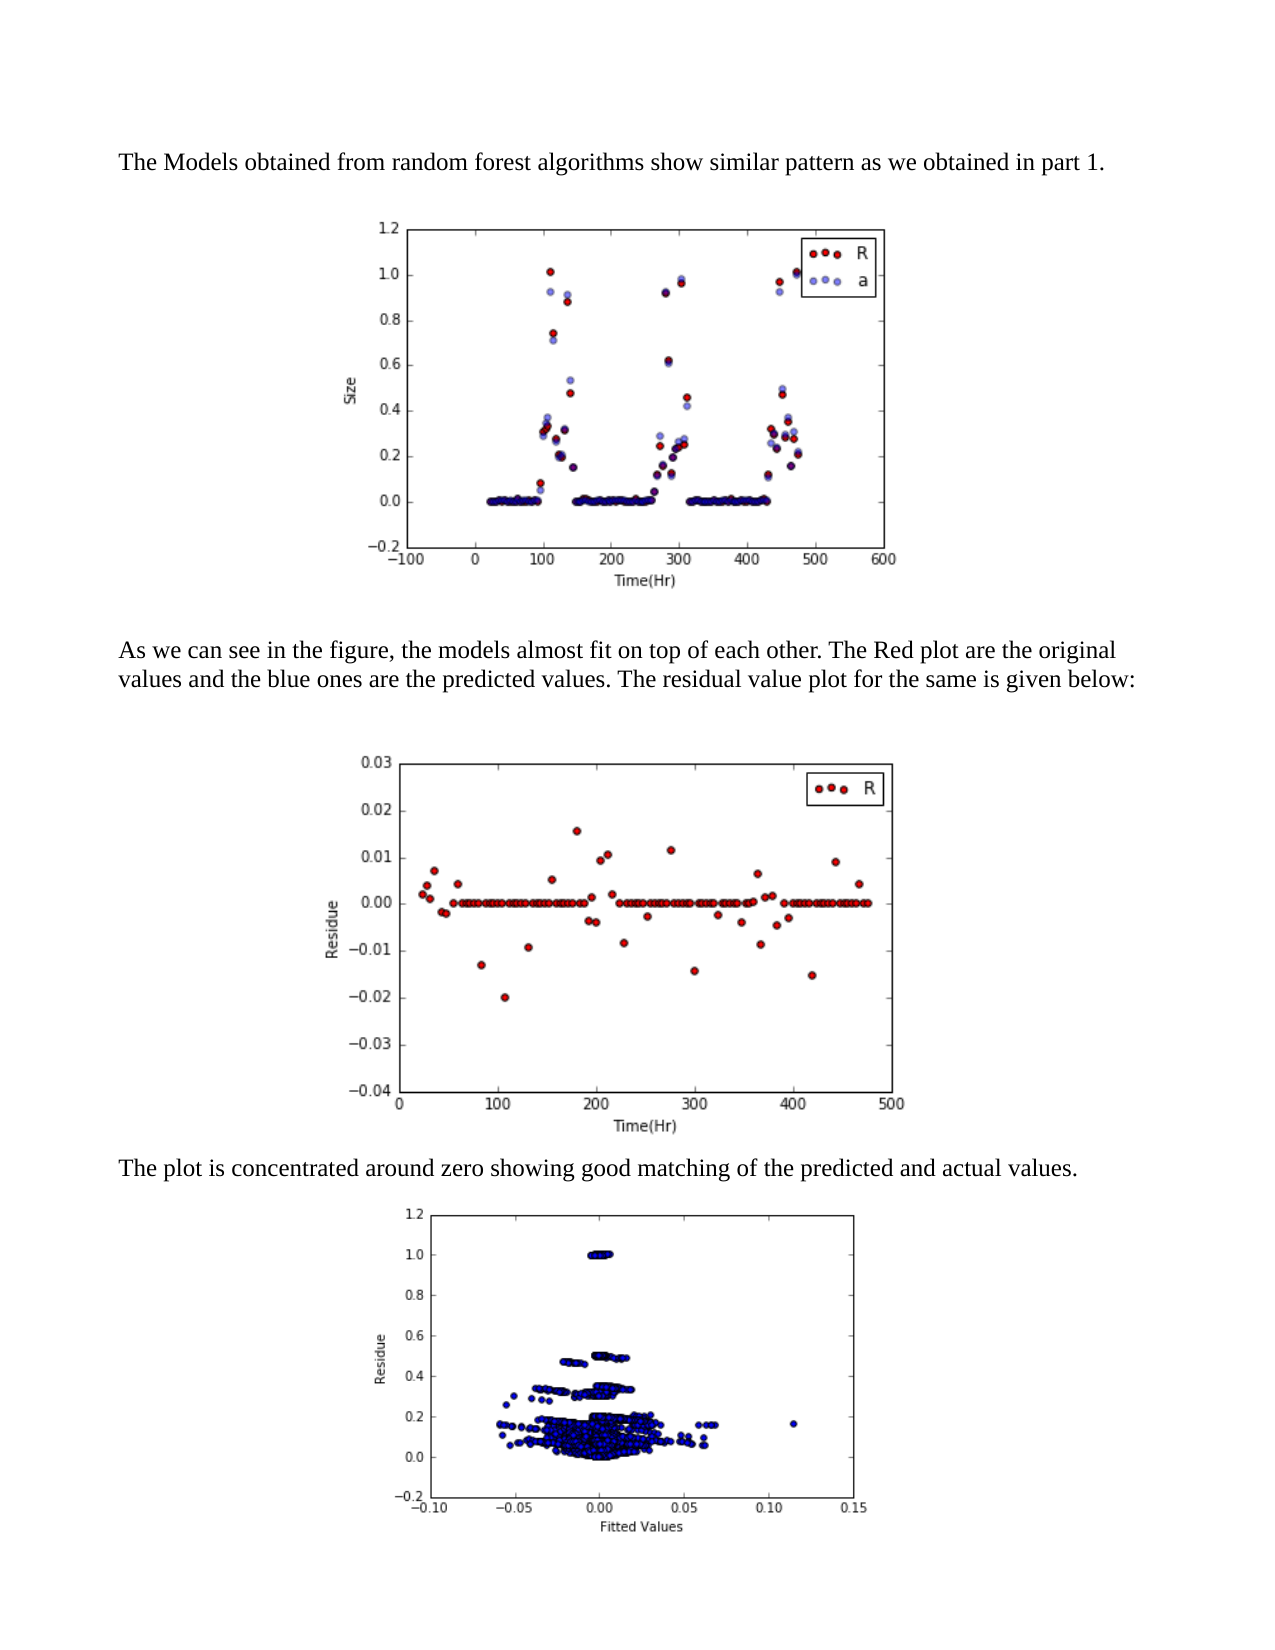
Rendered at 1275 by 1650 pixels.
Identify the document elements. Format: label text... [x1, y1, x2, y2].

text The Models obtained from random forest algorithms show similar pattern as we obtained in part 1. [118, 147, 1157, 176]
picture [330, 188, 945, 599]
picture [320, 721, 955, 1145]
text The plot is concentrated around zero showing good matching of the predicted and actual values. [118, 1153, 1157, 1182]
text As we can see in the figure, the models almost fit on top of each other. The Red plot are the original values and the blue ones are the predicted values. The residual value plot for the same is given below: [118, 636, 1157, 693]
picture [366, 1200, 876, 1543]
